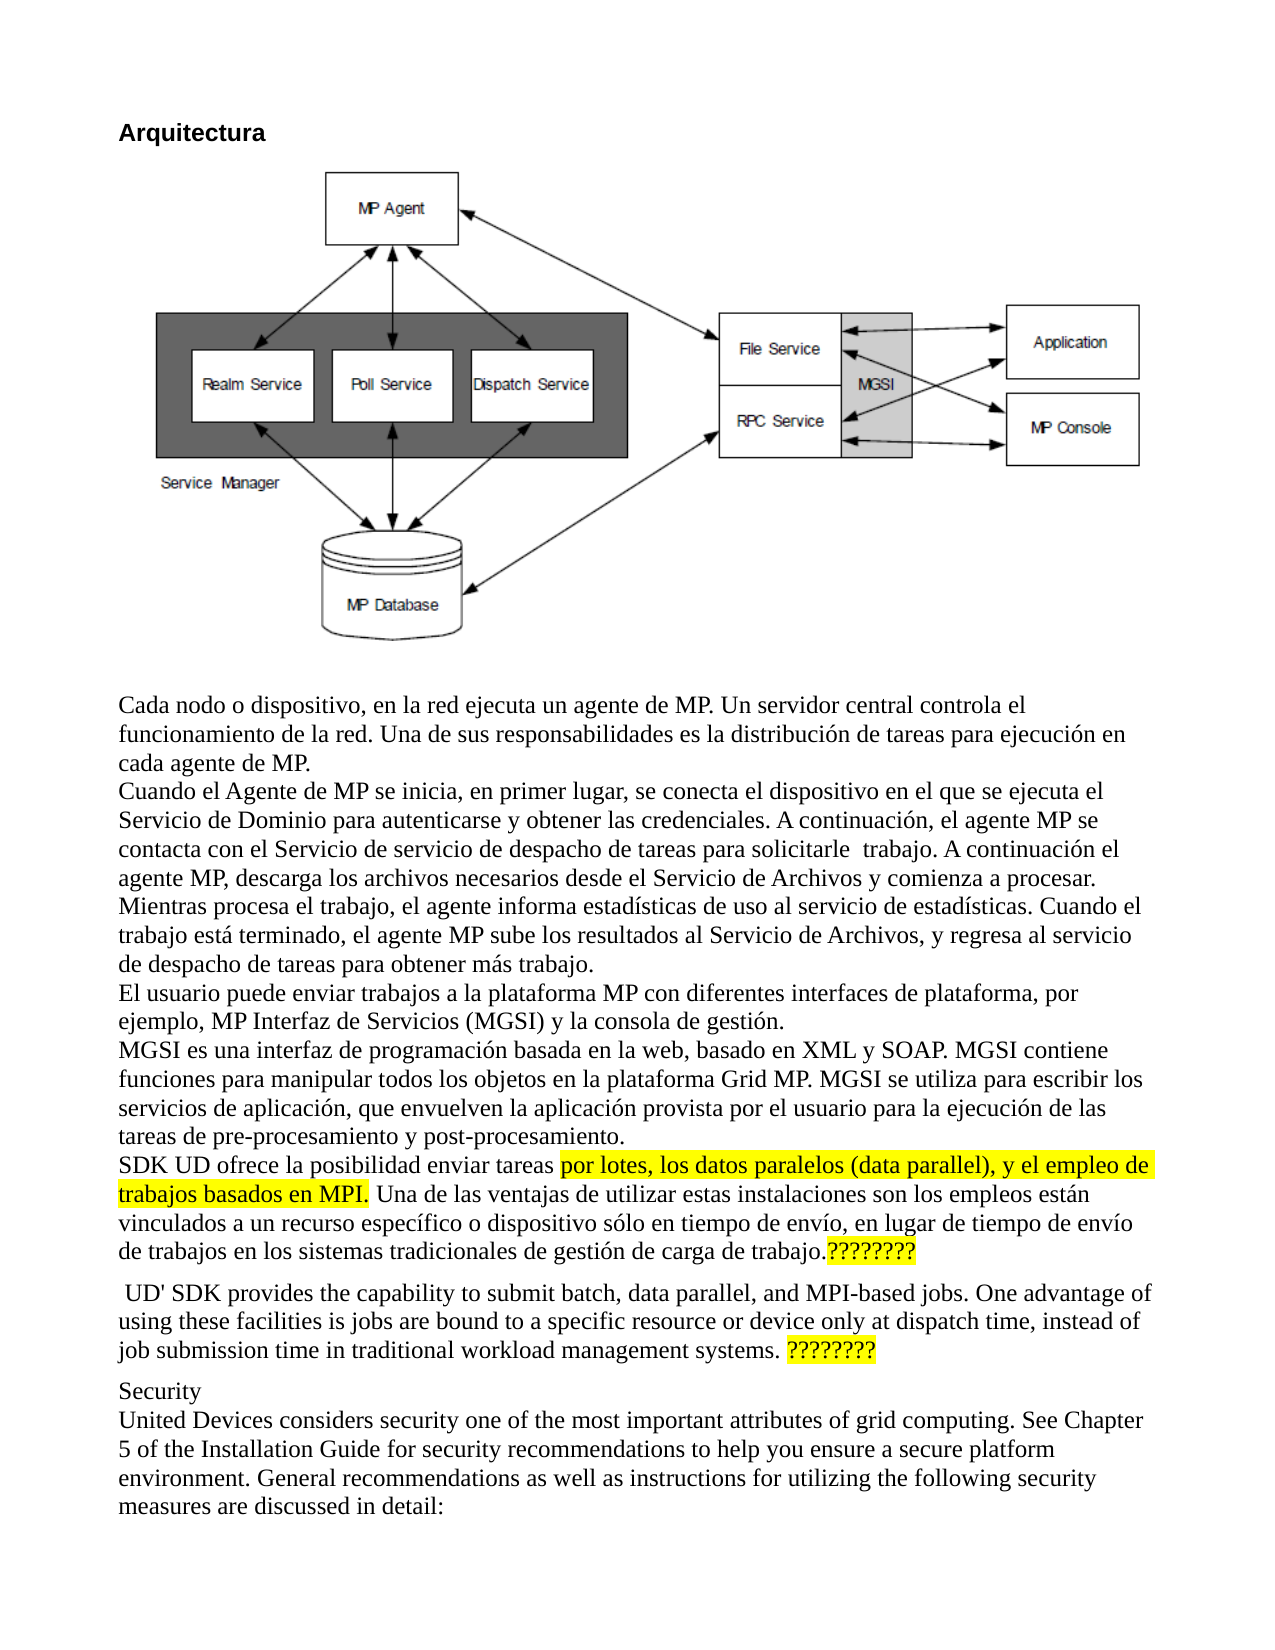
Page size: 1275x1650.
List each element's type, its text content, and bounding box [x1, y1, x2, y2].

picture [118, 159, 1157, 662]
text El usuario puede enviar trabajos a la plataforma MP con diferentes interfaces de plataforma, por ejemplo, MP Interfaz de Servicios (MGSI) y la consola de gestión. [118, 978, 1157, 1035]
text Cuando el Agente de MP se inicia, en primer lugar, se conecta el dispositivo en el que se ejecuta el Servicio de Dominio para autenticarse y obtener las credenciales. A continuación, el agente MP se contacta con el Servicio de servicio de despacho de tareas para solicitarle trabajo. A continuación el agente MP, descarga los archivos necesarios desde el Servicio de Archivos y comienza a procesar. Mientras procesa el trabajo, el agente informa estadísticas de uso al servicio de estadísticas. Cuando el trabajo está terminado, el agente MP sube los resultados al Servicio de Archivos, y regresa al servicio de despacho de tareas para obtener más trabajo. [118, 776, 1157, 978]
text UD' SDK provides the capability to submit batch, data parallel, and MPI-based jobs. One advantage of using these facilities is jobs are bound to a specific resource or device only at dispatch time, instead of job submission time in traditional workload management systems. ???????? [118, 1278, 1157, 1364]
text United Devices considers security one of the most important attributes of grid computing. See Chapter 5 of the Installation Guide for security recommendations to help you ensure a secure platform environment. General recommendations as well as instructions for utilizing the following security measures are discussed in detail: [118, 1405, 1157, 1520]
text Security [118, 1376, 1157, 1405]
subtitle Arquitectura [118, 118, 1157, 147]
text Cada nodo o dispositivo, en la red ejecuta un agente de MP. Un servidor central controla el funcionamiento de la red. Una de sus responsabilidades es la distribución de tareas para ejecución en cada agente de MP. [118, 690, 1157, 776]
text SDK UD ofrece la posibilidad enviar tareas por lotes, los datos paralelos (data parallel), y el empleo de trabajos basados en MPI. Una de las ventajas de utilizar estas instalaciones son los empleos están vinculados a un recurso específico o dispositivo sólo en tiempo de envío, en lugar de tiempo de envío de trabajos en los sistemas tradicionales de gestión de carga de trabajo.???????? [118, 1150, 1157, 1265]
text MGSI es una interfaz de programación basada en la web, basado en XML y SOAP. MGSI contiene funciones para manipular todos los objetos en la plataforma Grid MP. MGSI se utiliza para escribir los servicios de aplicación, que envuelven la aplicación provista por el usuario para la ejecución de las tareas de pre-procesamiento y post-procesamiento. [118, 1035, 1157, 1150]
